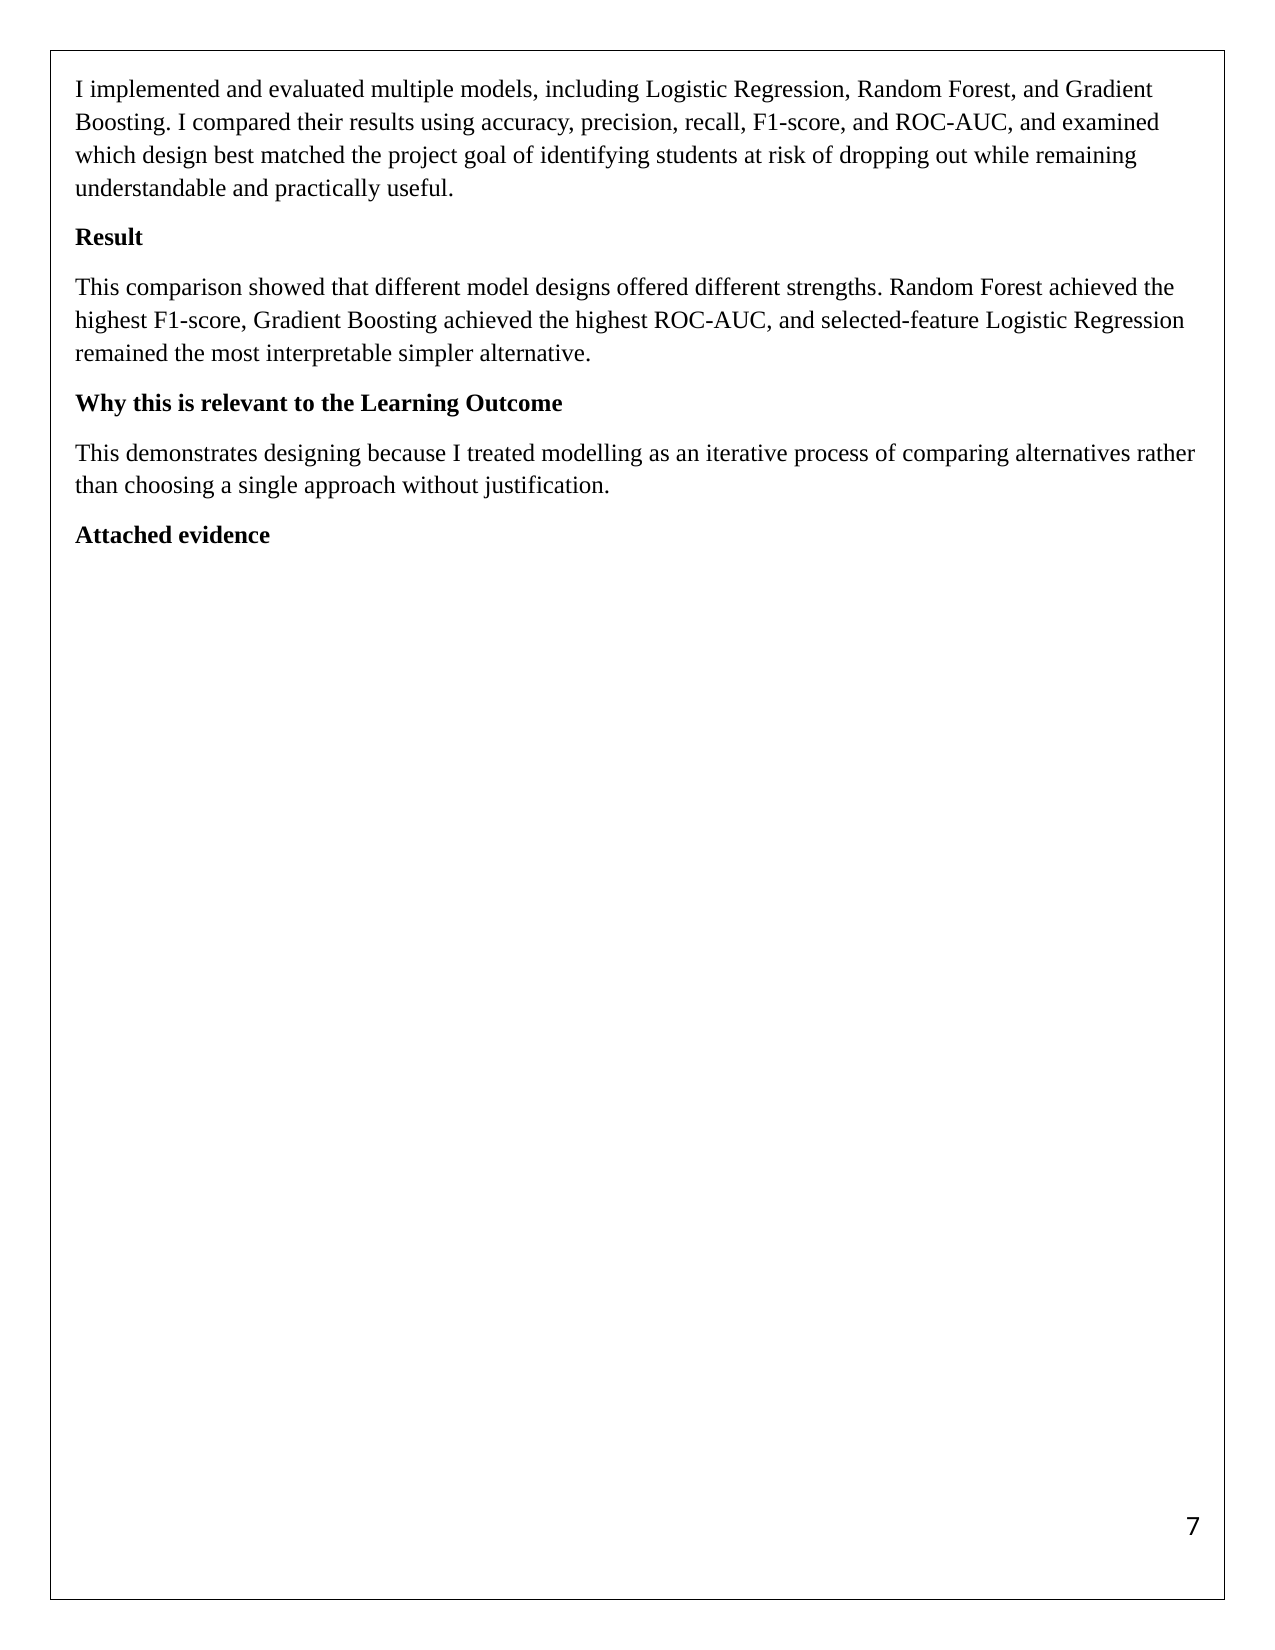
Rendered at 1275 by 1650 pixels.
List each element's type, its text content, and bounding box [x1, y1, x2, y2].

text This demonstrates designing because I treated modelling as an iterative process of comparing alternatives rather than choosing a single approach without justification. [75, 438, 1200, 499]
text Result [75, 222, 1200, 251]
text Attached evidence [75, 520, 1200, 549]
text I implemented and evaluated multiple models, including Logistic Regression, Random Forest, and Gradient Boosting. I compared their results using accuracy, precision, recall, F1-score, and ROC-AUC, and examined which design best matched the project goal of identifying students at risk of dropping out while remaining understandable and practically useful. [75, 74, 1200, 202]
text Why this is relevant to the Learning Outcome [75, 388, 1200, 417]
text This comparison showed that different model designs offered different strengths. Random Forest achieved the highest F1-score, Gradient Boosting achieved the highest ROC-AUC, and selected-feature Logistic Regression remained the most interpretable simpler alternative. [75, 272, 1200, 367]
